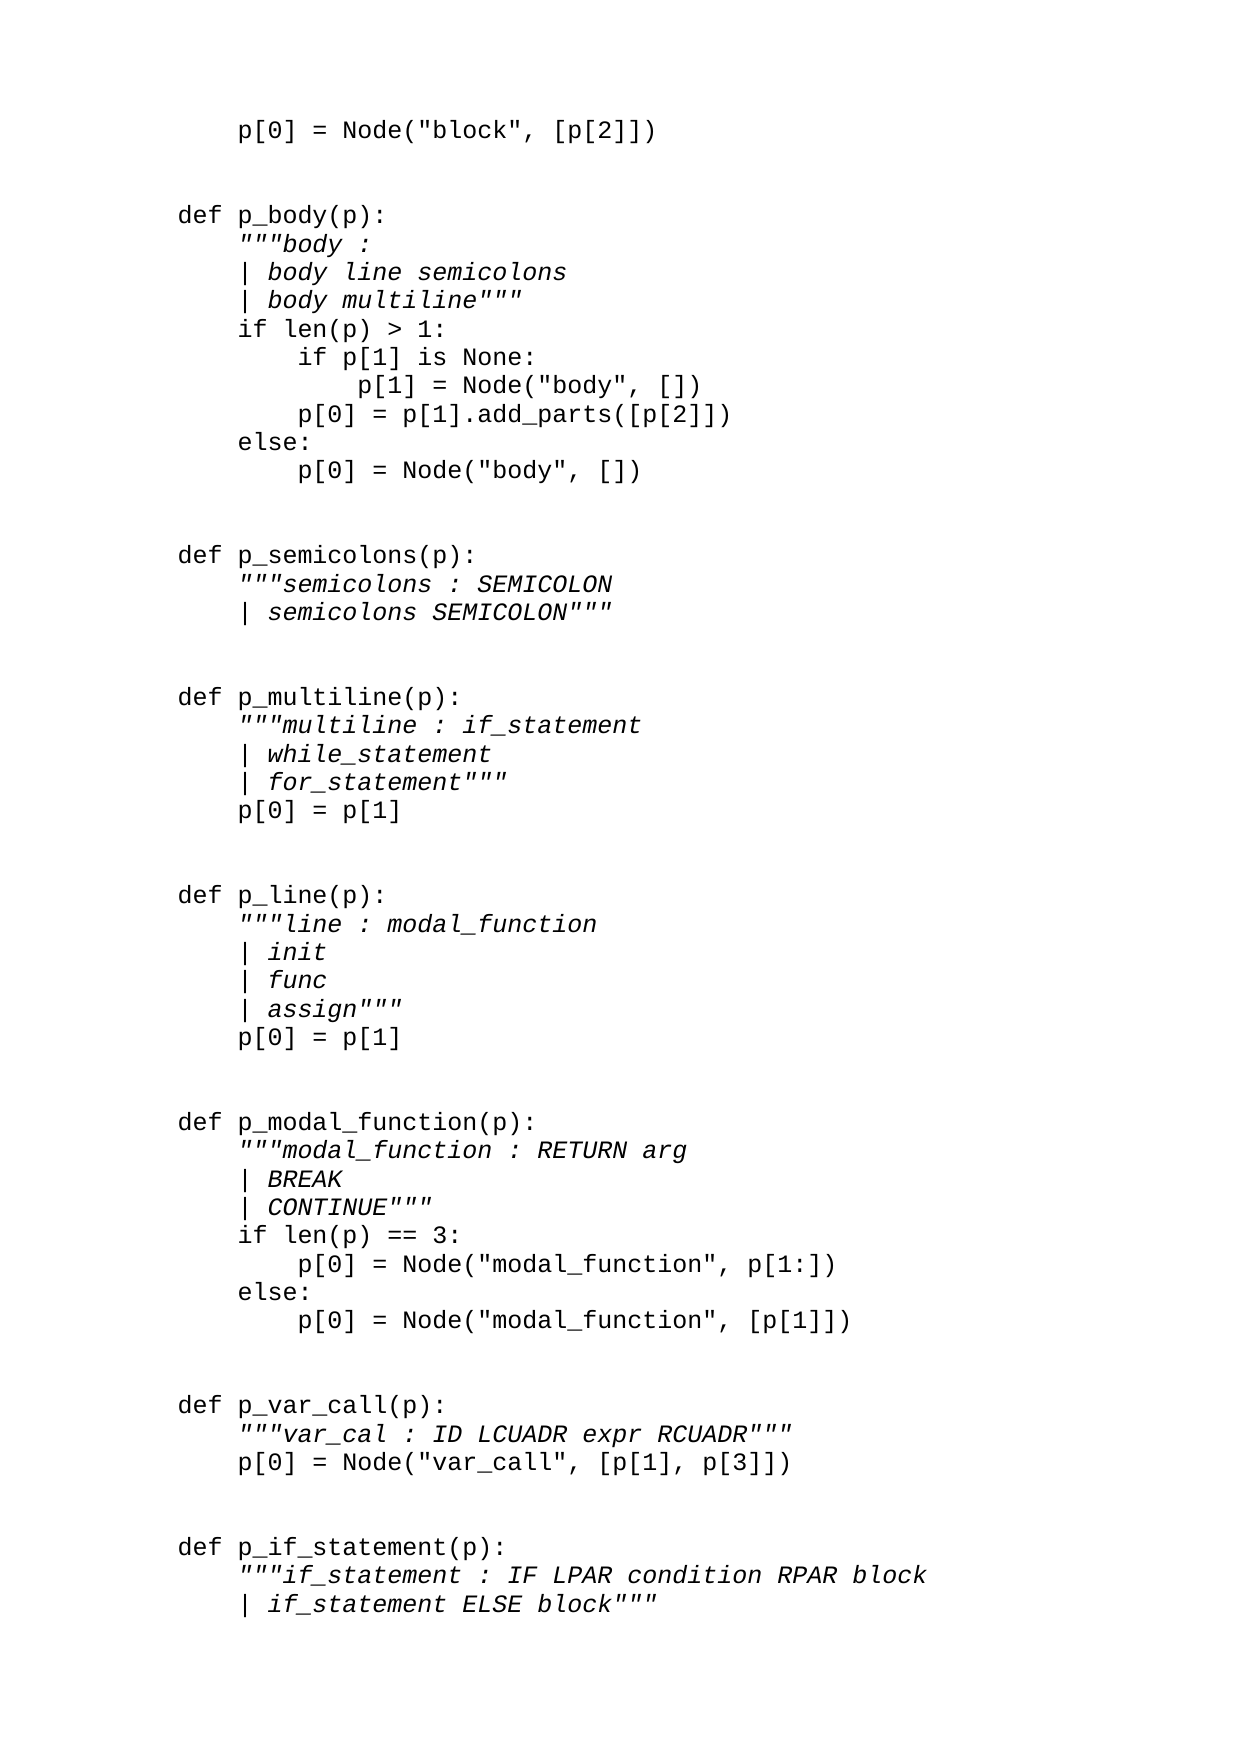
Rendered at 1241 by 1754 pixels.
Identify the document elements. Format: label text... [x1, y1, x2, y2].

text p[0] = Node("block", [p[2]]) def p_body(p): """body : | body line semicolons | body multiline""" if len(p) > 1: if p[1] is None: p[1] = Node("body", []) p[0] = p[1].add_parts([p[2]]) else: p[0] = Node("body", []) def p_semicolons(p): """semicolons : SEMICOLON | semicolons SEMICOLON""" def p_multiline(p): """multiline : if_statement | while_statement | for_statement""" p[0] = p[1] def p_line(p): """line : modal_function | init | func | assign""" p[0] = p[1] def p_modal_function(p): """modal_function : RETURN arg | BREAK | CONTINUE""" if len(p) == 3: p[0] = Node("modal_function", p[1:]) else: p[0] = Node("modal_function", [p[1]]) def p_var_call(p): """var_cal : ID LCUADR expr RCUADR""" p[0] = Node("var_call", [p[1], p[3]]) def p_if_statement(p): """if_statement : IF LPAR condition RPAR block | if_statement ELSE block""" [177, 118, 1152, 1620]
